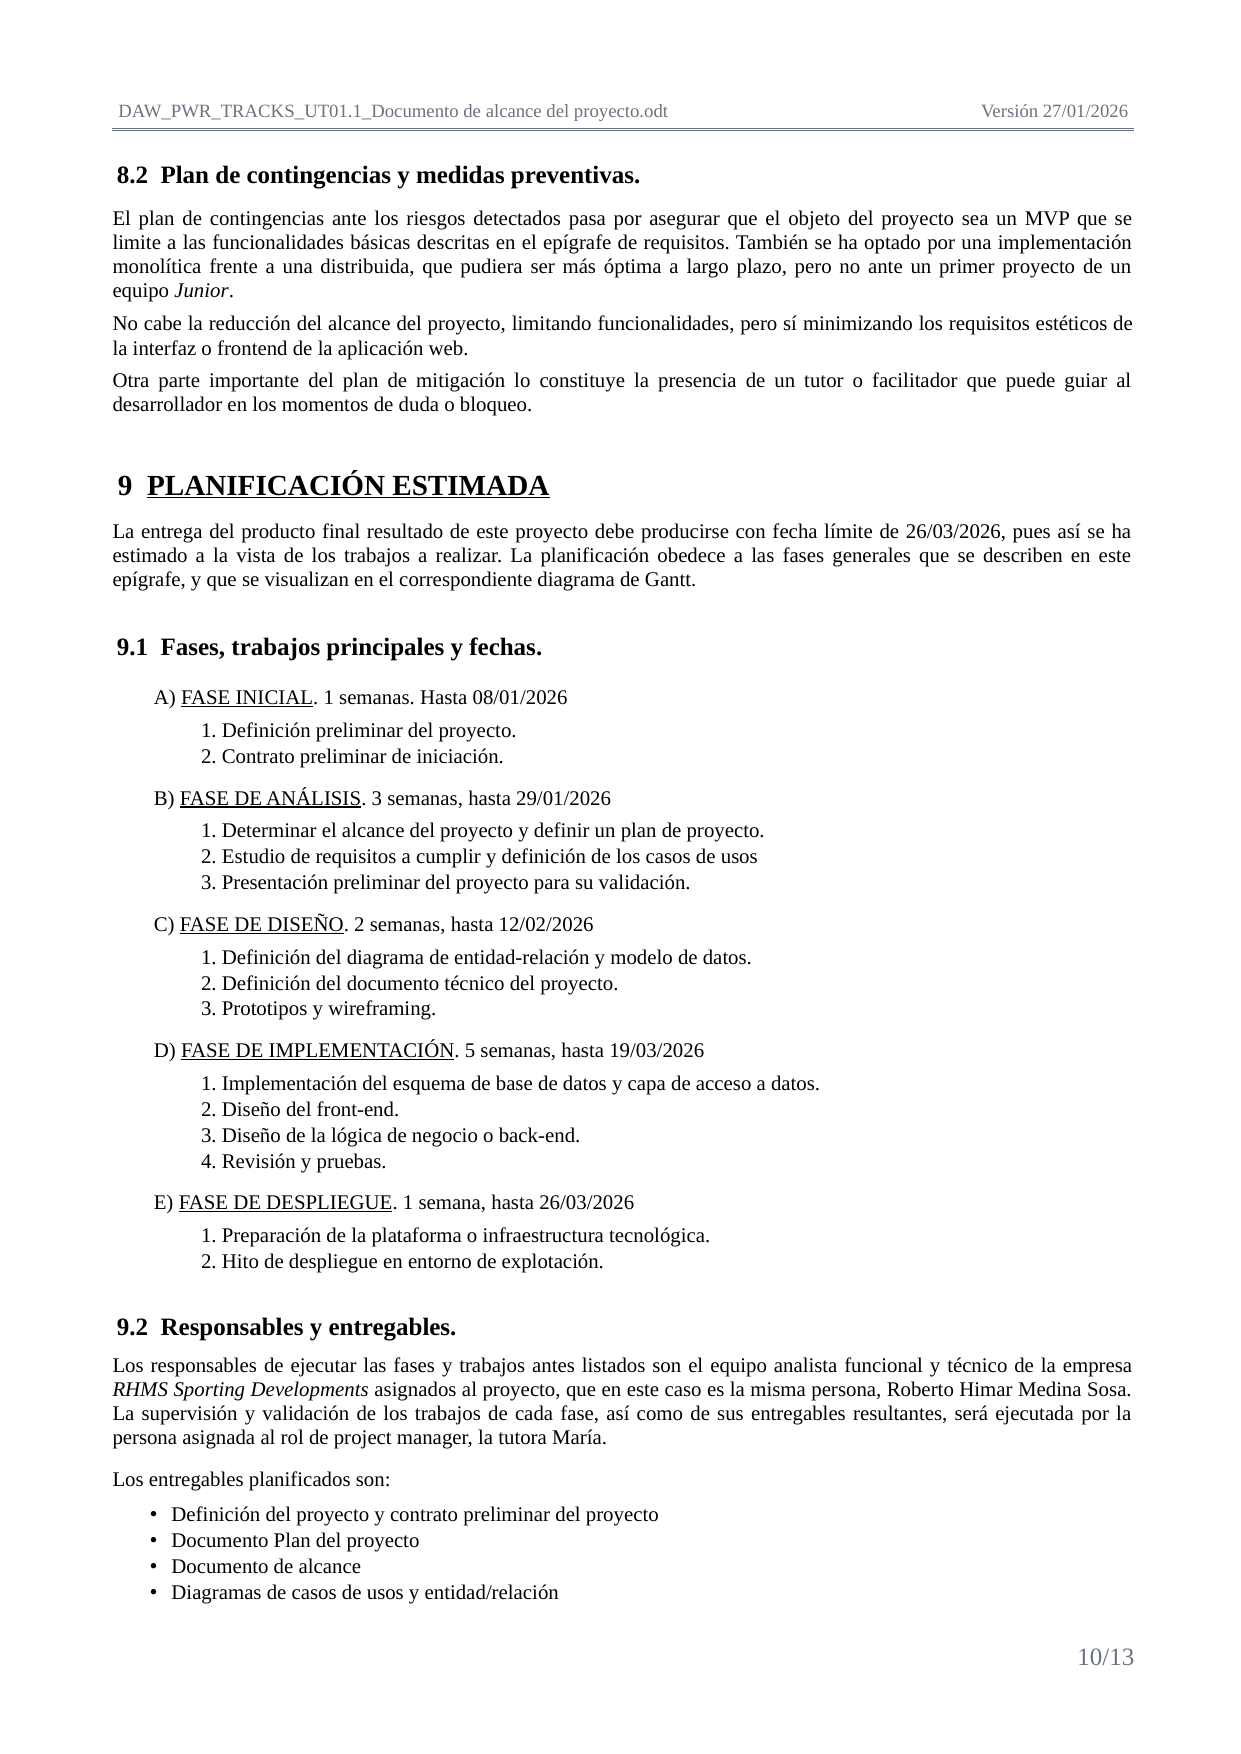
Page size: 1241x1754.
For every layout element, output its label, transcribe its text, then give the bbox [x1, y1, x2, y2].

list Revisión y pruebas. [201, 1148, 1134, 1173]
list Estudio de requisitos a cumplir y definición de los casos de usos [201, 844, 1134, 868]
text El plan de contingencias ante los riesgos detectados pasa por asegurar que el objeto del proyecto sea un MVP que se limite a las funcionalidades básicas descritas en el epígrafe de requisitos. También se ha optado por una implementación monolítica frente a una distribuida, que pudiera ser más óptima a largo plazo, pero no ante un primer proyecto de un equipo Junior. [112, 206, 1134, 302]
list FASE DE ANÁLISIS. 3 semanas, hasta 29/01/2026 [153, 785, 1134, 809]
list Presentación preliminar del proyecto para su validación. [201, 870, 1134, 894]
list PLANIFICACIÓN ESTIMADA [110, 468, 1134, 501]
list Definición del proyecto y contrato preliminar del proyecto [150, 1502, 1134, 1526]
text Otra parte importante del plan de mitigación lo constituye la presencia de un tutor o facilitador que puede guiar al desarrollador en los momentos de duda o bloqueo. [112, 368, 1134, 416]
list Hito de despliegue en entorno de explotación. [201, 1249, 1134, 1273]
list Preparación de la plataforma o infraestructura tecnológica. [201, 1223, 1134, 1247]
list Diseño del front-end. [201, 1097, 1134, 1121]
list FASE INICIAL. 1 semanas. Hasta 08/01/2026 [153, 685, 1134, 709]
list Definición del documento técnico del proyecto. [201, 971, 1134, 994]
list FASE DE DESPLIEGUE. 1 semana, hasta 26/03/2026 [153, 1190, 1134, 1214]
list Definición del diagrama de entidad-relación y modelo de datos. [201, 945, 1134, 969]
list Definición preliminar del proyecto. [201, 718, 1134, 742]
text Los responsables de ejecutar las fases y trabajos antes listados son el equipo analista funcional y técnico de la empresa RHMS Sporting Developments asignados al proyecto, que en este caso es la misma persona, Roberto Himar Medina Sosa. La supervisión y validación de los trabajos de cada fase, así como de sus entregables resultantes, será ejecutada por la persona asignada al rol de project manager, la tutora María. [112, 1352, 1134, 1449]
list Implementación del esquema de base de datos y capa de acceso a datos. [201, 1071, 1134, 1095]
list Determinar el alcance del proyecto y definir un plan de proyecto. [201, 818, 1134, 842]
text No cabe la reducción del alcance del proyecto, limitando funcionalidades, pero sí minimizando los requisitos estéticos de la interfaz o frontend de la aplicación web. [112, 311, 1134, 359]
list Prototipos y wireframing. [201, 996, 1134, 1020]
list Documento de alcance [150, 1554, 1134, 1578]
list Diseño de la lógica de negocio o back-end. [201, 1123, 1134, 1147]
list Fases, trabajos principales y fechas. [110, 632, 1134, 661]
list Diagramas de casos de usos y entidad/relación [150, 1580, 1134, 1604]
list Contrato preliminar de iniciación. [201, 744, 1134, 768]
list FASE DE DISEÑO. 2 semanas, hasta 12/02/2026 [153, 912, 1134, 936]
list Plan de contingencias y medidas preventivas. [110, 160, 1134, 188]
list Documento Plan del proyecto [150, 1528, 1134, 1552]
list Responsables y entregables. [110, 1312, 1134, 1341]
text Los entregables planificados son: [112, 1466, 1134, 1491]
text La entrega del producto final resultado de este proyecto debe producirse con fecha límite de 26/03/2026, pues así se ha estimado a la vista de los trabajos a realizar. La planificación obedece a las fases generales que se describen en este epígrafe, y que se visualizan en el correspondiente diagrama de Gantt. [112, 519, 1134, 591]
list FASE DE IMPLEMENTACIÓN. 5 semanas, hasta 19/03/2026 [153, 1038, 1134, 1062]
